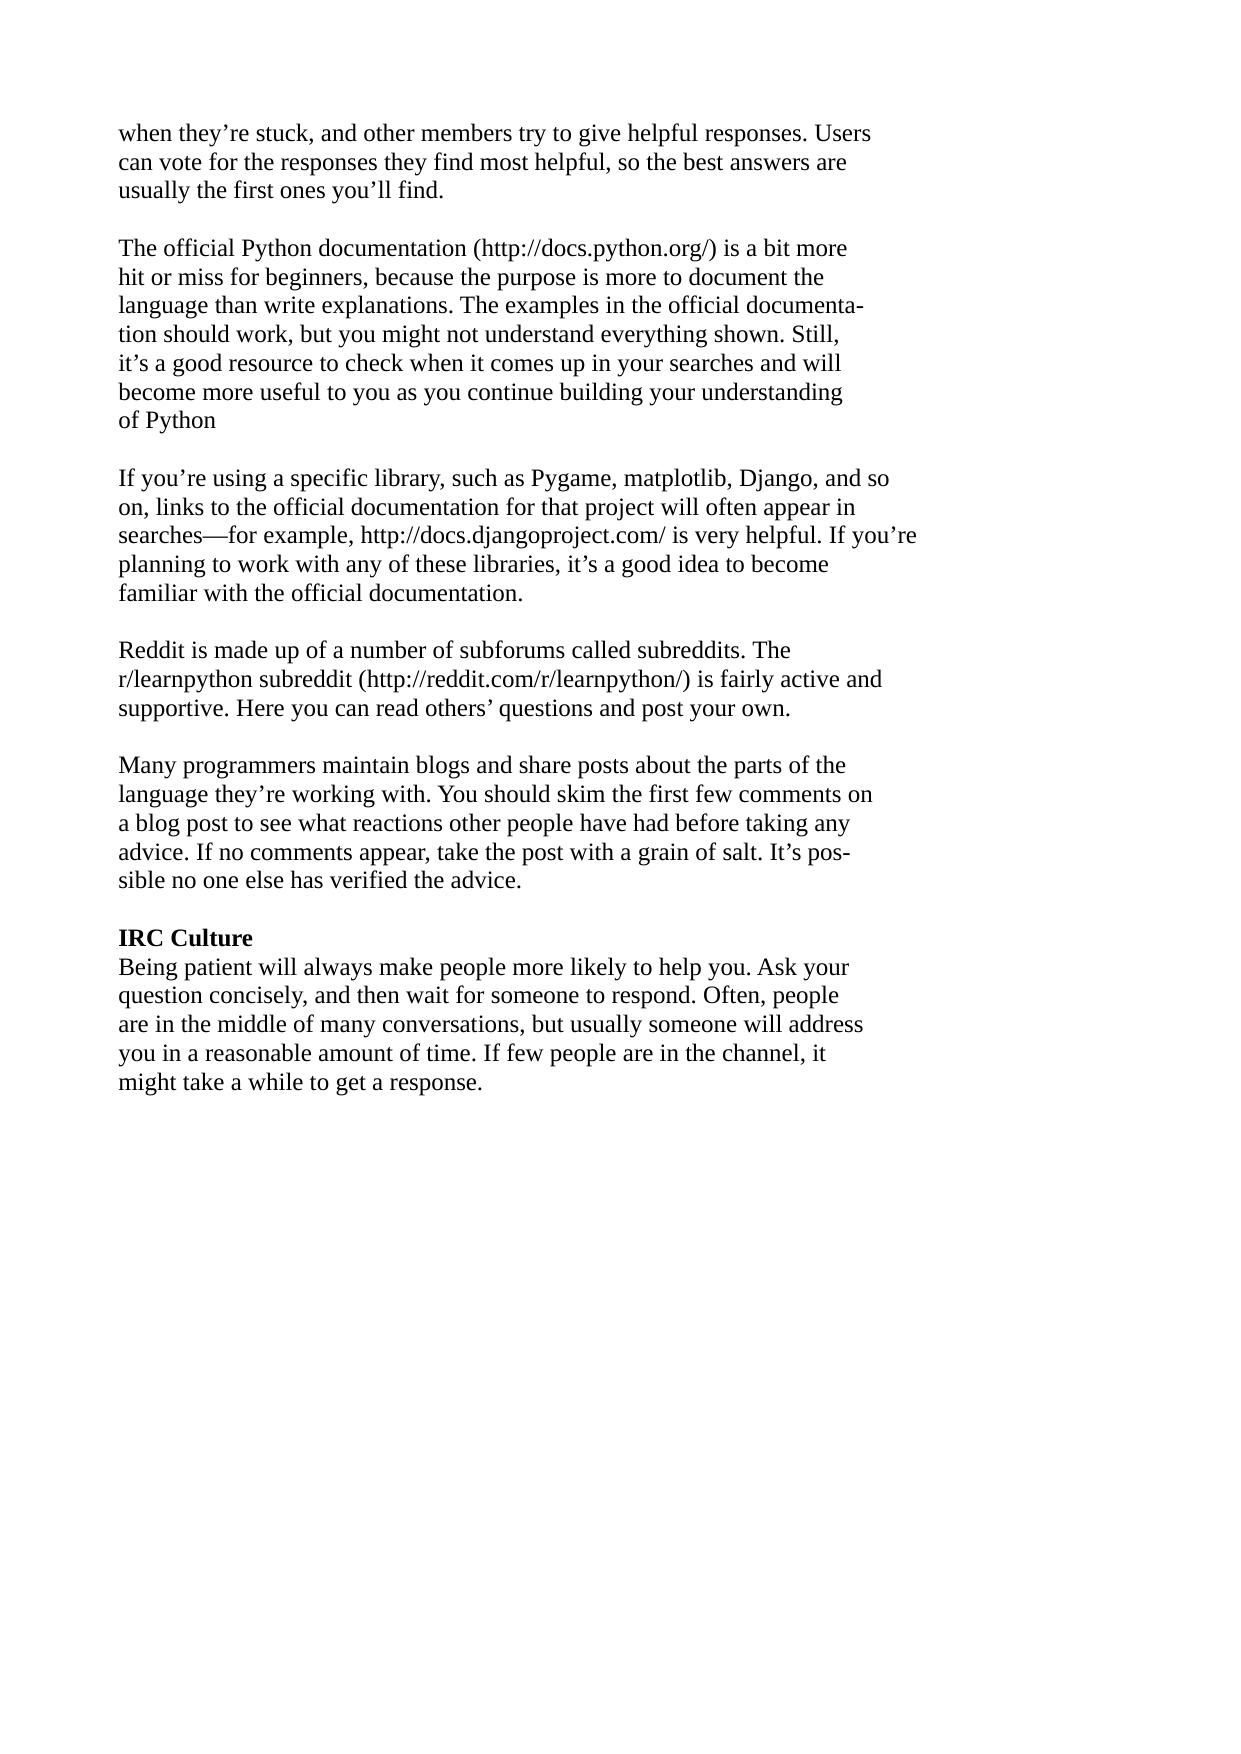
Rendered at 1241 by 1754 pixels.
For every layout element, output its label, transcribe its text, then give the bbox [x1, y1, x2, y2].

text sible no one else has verified the advice. [118, 866, 1122, 894]
text advice. If no comments appear, take the post with a grain of salt. It’s pos- [118, 837, 1122, 866]
text tion should work, but you might not understand everything shown. Still, [118, 319, 1122, 348]
text Being patient will always make people more likely to help you. Ask your [118, 952, 1122, 981]
text r/learnpython subreddit (http://reddit.com/r/learnpython/) is fairly active and [118, 664, 1122, 693]
text IRC Culture [118, 923, 1122, 952]
text language they’re working with. You should skim the first few comments on [118, 779, 1122, 808]
text when they’re stuck, and other members try to give helpful responses. Users [118, 118, 1122, 147]
text a blog post to see what reactions other people have had before taking any [118, 808, 1122, 837]
text supportive. Here you can read others’ questions and post your own. [118, 693, 1122, 722]
text usually the first ones you’ll find. [118, 176, 1122, 204]
text familiar with the official documentation. [118, 578, 1122, 607]
text question concisely, and then wait for someone to respond. Often, people [118, 981, 1122, 1009]
text on, links to the official documentation for that project will often appear in [118, 492, 1122, 521]
text it’s a good resource to check when it comes up in your searches and will [118, 348, 1122, 377]
text hit or miss for beginners, because the purpose is more to document the [118, 262, 1122, 291]
text The official Python documentation (http://docs.python.org/) is a bit more [118, 233, 1122, 262]
text planning to work with any of these libraries, it’s a good idea to become [118, 549, 1122, 578]
text might take a while to get a response. [118, 1067, 1122, 1096]
text Many programmers maintain blogs and share posts about the parts of the [118, 751, 1122, 779]
text are in the middle of many conversations, but usually someone will address [118, 1009, 1122, 1038]
text of Python [118, 406, 1122, 434]
text become more useful to you as you continue building your understanding [118, 377, 1122, 406]
text language than write explanations. The examples in the official documenta- [118, 291, 1122, 319]
text you in a reasonable amount of time. If few people are in the channel, it [118, 1038, 1122, 1067]
text If you’re using a specific library, such as Pygame, matplotlib, Django, and so [118, 463, 1122, 492]
text can vote for the responses they find most helpful, so the best answers are [118, 147, 1122, 176]
text searches—for example, http://docs.djangoproject.com/ is very helpful. If you’re [118, 521, 1122, 549]
text Reddit is made up of a number of subforums called subreddits. The [118, 636, 1122, 664]
